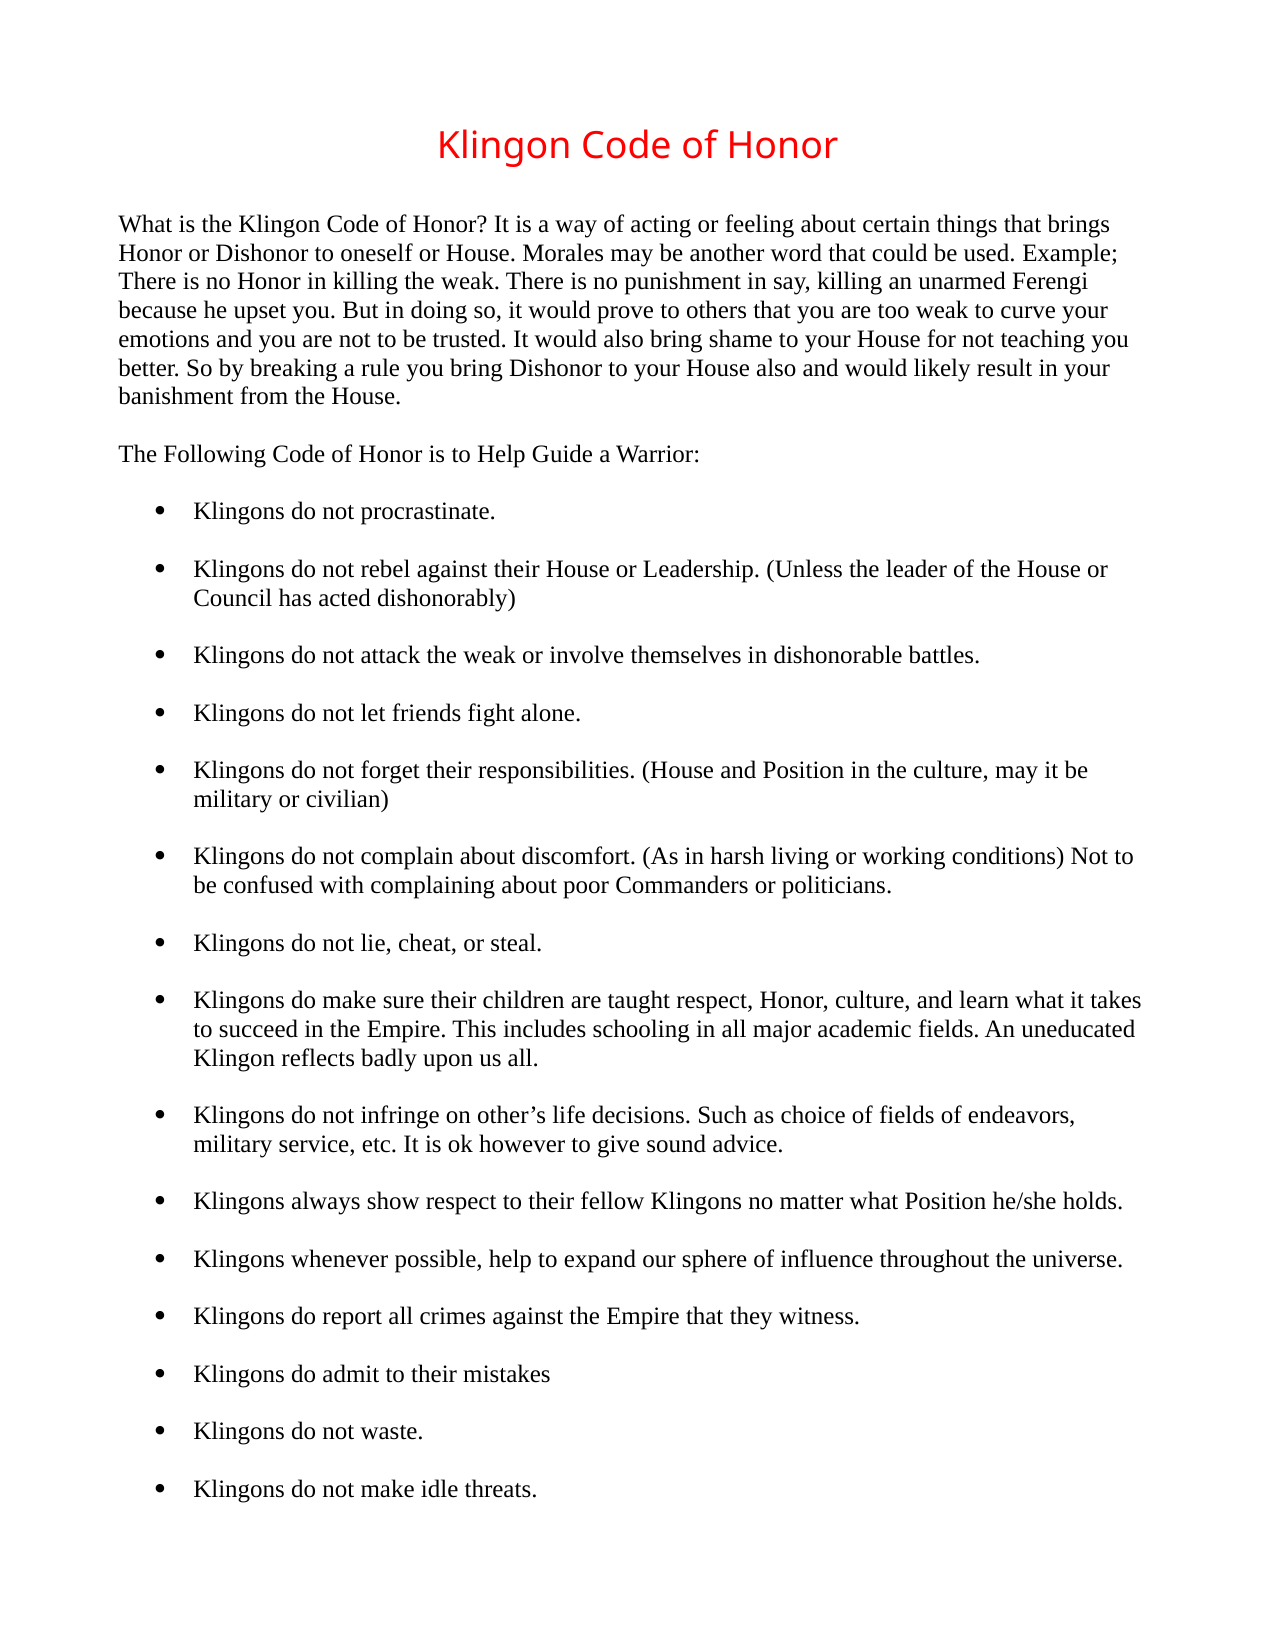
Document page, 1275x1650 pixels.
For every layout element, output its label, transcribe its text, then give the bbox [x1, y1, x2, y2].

list Klingons do not procrastinate. [156, 496, 1157, 525]
list Klingons do make sure their children are taught respect, Honor, culture, and learn what it takes to succeed in the Empire. This includes schooling in all major academic fields. An uneducated Klingon reflects badly upon us all. [156, 985, 1157, 1071]
list Klingons do not forget their responsibilities. (House and Position in the culture, may it be military or civilian) [156, 755, 1157, 813]
list Klingons always show respect to their fellow Klingons no matter what Position he/she holds. [156, 1186, 1157, 1215]
list Klingons do admit to their mistakes [156, 1359, 1157, 1388]
list Klingons do not lie, cheat, or steal. [156, 928, 1157, 956]
list Klingons do not rebel against their House or Leadership. (Unless the leader of the House or Council has acted dishonorably) [156, 554, 1157, 611]
list Klingons do not complain about discomfort. (As in harsh living or working conditions) Not to be confused with complaining about poor Commanders or politicians. [156, 841, 1157, 899]
text What is the Klingon Code of Honor? It is a way of acting or feeling about certain things that brings Honor or Dishonor to oneself or House. Morales may be another word that could be used. Example; There is no Honor in killing the weak. There is no punishment in say, killing an unarmed Ferengi because he upset you. But in doing so, it would prove to others that you are too weak to curve your emotions and you are not to be trusted. It would also bring shame to your House for not teaching you better. So by breaking a rule you bring Dishonor to your House also and would likely result in your banishment from the House. [118, 209, 1157, 410]
text Klingon Code of Honor [118, 118, 1157, 169]
list Klingons do report all crimes against the Empire that they witness. [156, 1301, 1157, 1330]
list Klingons do not let friends fight alone. [156, 698, 1157, 726]
list Klingons whenever possible, help to expand our sphere of influence throughout the universe. [156, 1244, 1157, 1273]
list Klingons do not waste. [156, 1416, 1157, 1445]
list Klingons do not make idle threats. [156, 1474, 1157, 1531]
list Klingons do not infringe on other’s life decisions. Such as choice of fields of endeavors, military service, etc. It is ok however to give sound advice. [156, 1100, 1157, 1158]
list Klingons do not attack the weak or involve themselves in dishonorable battles. [156, 640, 1157, 669]
text The Following Code of Honor is to Help Guide a Warrior: [118, 439, 1157, 468]
